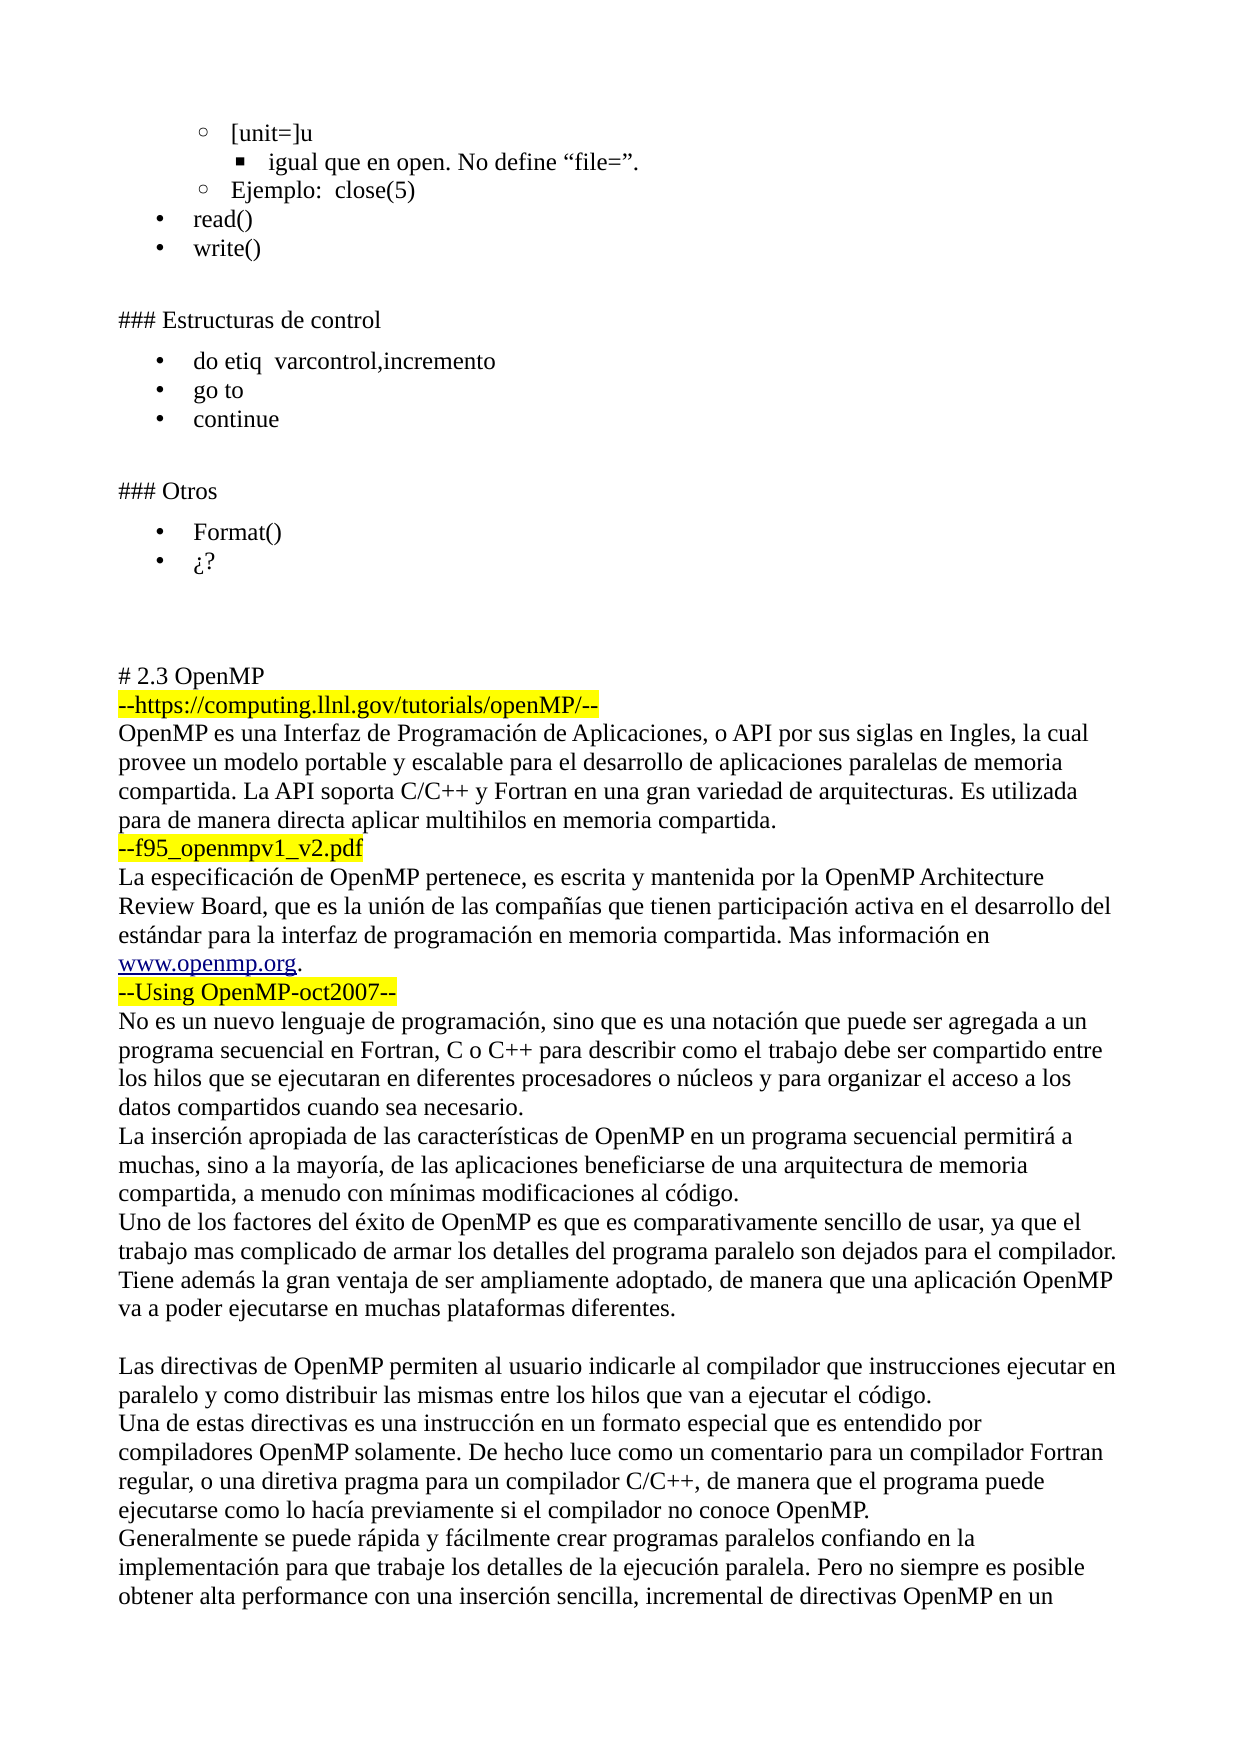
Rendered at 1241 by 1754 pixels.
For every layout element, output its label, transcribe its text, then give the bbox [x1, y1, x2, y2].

text No es un nuevo lenguaje de programación, sino que es una notación que puede ser agregada a un programa secuencial en Fortran, C o C++ para describir como el trabajo debe ser compartido entre los hilos que se ejecutaran en diferentes procesadores o núcleos y para organizar el acceso a los datos compartidos cuando sea necesario. [118, 1006, 1122, 1121]
text Las directivas de OpenMP permiten al usuario indicarle al compilador que instrucciones ejecutar en paralelo y como distribuir las mismas entre los hilos que van a ejecutar el código. [118, 1351, 1122, 1408]
list continue [156, 404, 1122, 433]
subtitle ### Estructuras de control [118, 305, 1122, 334]
subtitle ### Otros [118, 476, 1122, 505]
text --Using OpenMP-oct2007-- [118, 977, 1122, 1006]
text OpenMP es una Interfaz de Programación de Aplicaciones, o API por sus siglas en Ingles, la cual provee un modelo portable y escalable para el desarrollo de aplicaciones paralelas de memoria compartida. La API soporta C/C++ y Fortran en una gran variedad de arquitecturas. Es utilizada para de manera directa aplicar multihilos en memoria compartida. [118, 718, 1122, 833]
text Uno de los factores del éxito de OpenMP es que es comparativamente sencillo de usar, ya que el trabajo mas complicado de armar los detalles del programa paralelo son dejados para el compilador. Tiene además la gran ventaja de ser ampliamente adoptado, de manera que una aplicación OpenMP va a poder ejecutarse en muchas plataformas diferentes. [118, 1207, 1122, 1322]
list do etiq varcontrol,incremento [156, 346, 1122, 375]
text --https://computing.llnl.gov/tutorials/openMP/-- [118, 690, 1122, 718]
text # 2.3 OpenMP [118, 661, 1122, 690]
list igual que en open. No define “file=”. [231, 147, 1122, 176]
list ¿? [156, 546, 1122, 575]
list read() [156, 204, 1122, 233]
text --f95_openmpv1_v2.pdf [118, 833, 1122, 862]
text La especificación de OpenMP pertenece, es escrita y mantenida por la OpenMP Architecture Review Board, que es la unión de las compañías que tienen participación activa en el desarrollo del estándar para la interfaz de programación en memoria compartida. Mas información en www.openmp.org. [118, 862, 1122, 977]
list Format() [156, 517, 1122, 546]
list [unit=]u [193, 118, 1122, 147]
list write() [156, 233, 1122, 262]
list go to [156, 375, 1122, 404]
text Generalmente se puede rápida y fácilmente crear programas paralelos confiando en la implementación para que trabaje los detalles de la ejecución paralela. Pero no siempre es posible obtener alta performance con una inserción sencilla, incremental de directivas OpenMP en un [118, 1523, 1122, 1610]
text La inserción apropiada de las características de OpenMP en un programa secuencial permitirá a muchas, sino a la mayoría, de las aplicaciones beneficiarse de una arquitectura de memoria compartida, a menudo con mínimas modificaciones al código. [118, 1121, 1122, 1207]
text Una de estas directivas es una instrucción en un formato especial que es entendido por compiladores OpenMP solamente. De hecho luce como un comentario para un compilador Fortran regular, o una diretiva pragma para un compilador C/C++, de manera que el programa puede ejecutarse como lo hacía previamente si el compilador no conoce OpenMP. [118, 1408, 1122, 1523]
list Ejemplo: close(5) [193, 176, 1122, 204]
